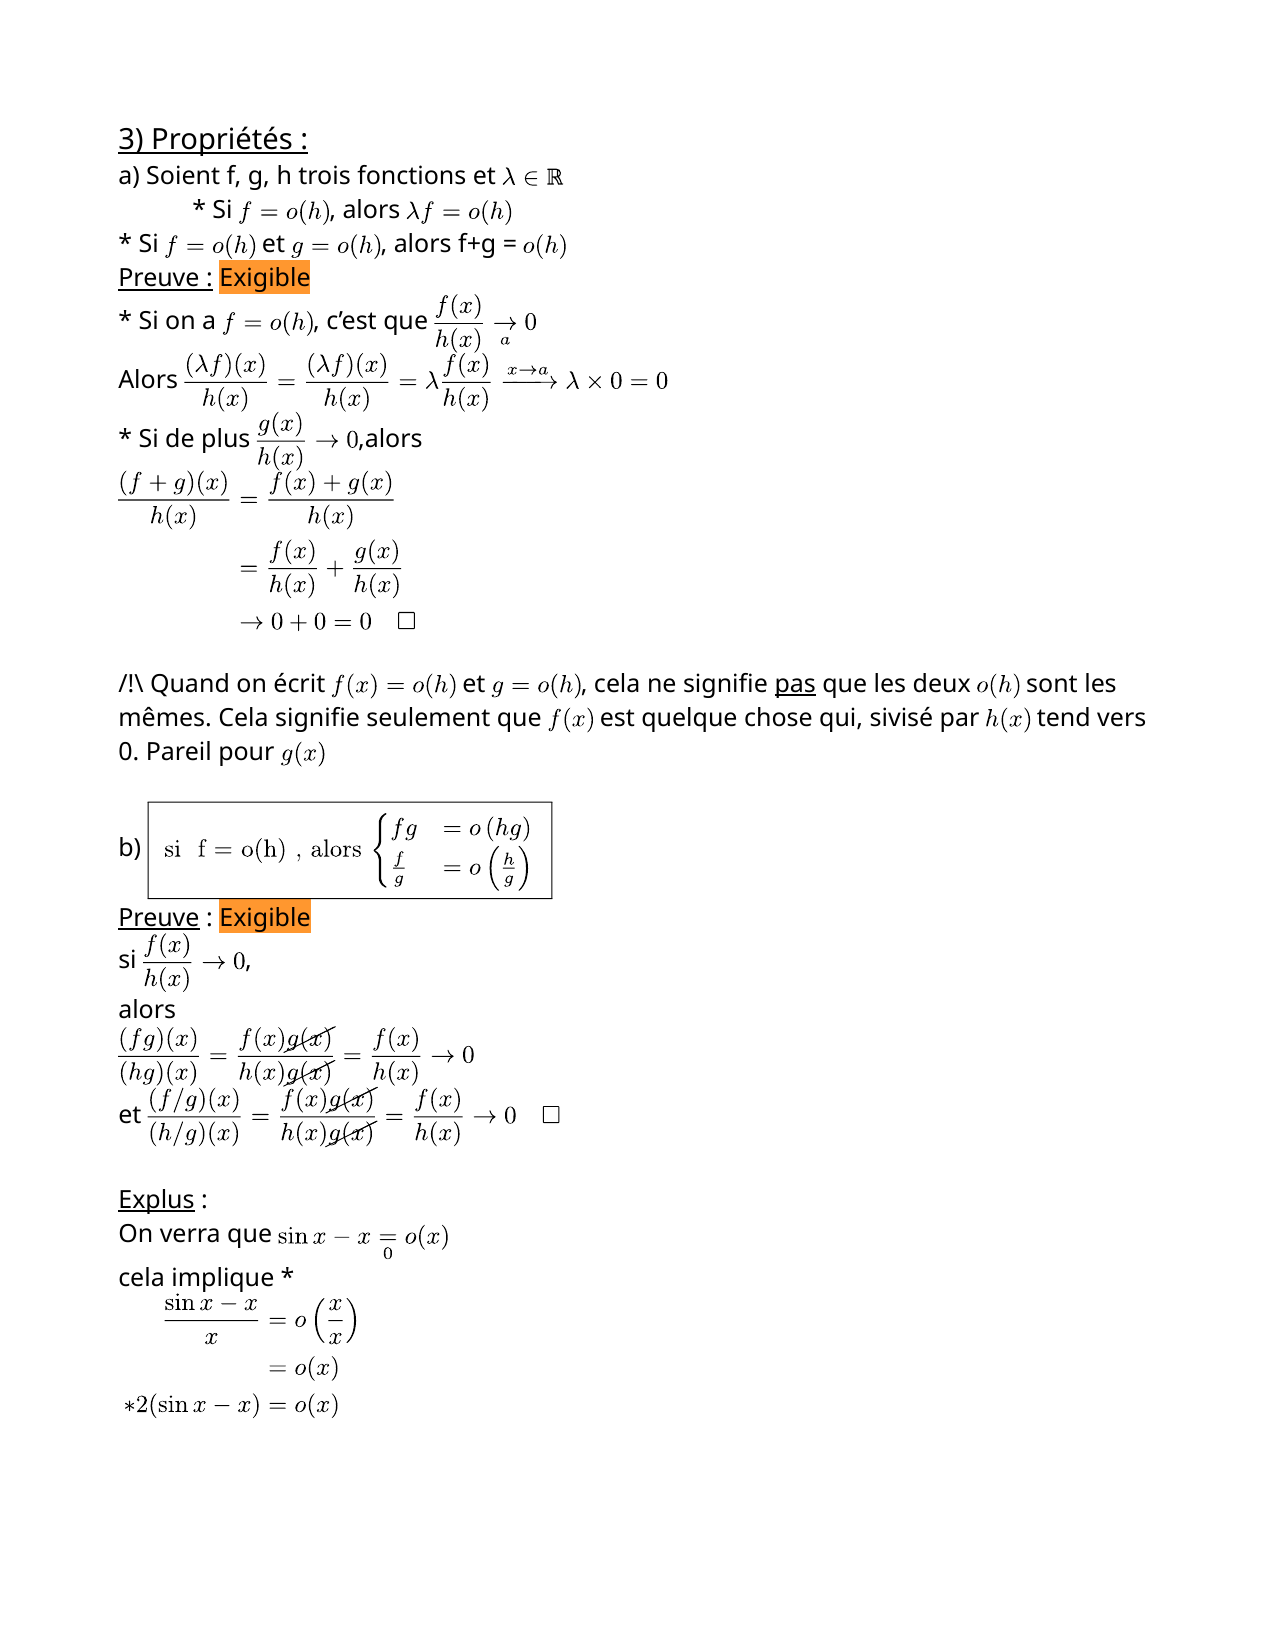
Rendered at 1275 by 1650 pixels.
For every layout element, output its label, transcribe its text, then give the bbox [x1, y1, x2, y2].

text [455, 1087, 1157, 1147]
text * Si et , alors f+g = Preuve : Exigible [118, 226, 1157, 294]
text * Si , alors [118, 192, 1157, 226]
text b) [118, 802, 147, 899]
text /!\ Quand on écrit et , cela ne signifie pas que les deux sont les mêmes. Cela signifie seulement que est quelque chose qui, sivisé par tend vers 0. Pareil pour [118, 665, 1157, 767]
text * Si de plus [118, 412, 278, 471]
text et [118, 1087, 155, 1147]
text Preuve : Exigible [118, 899, 1157, 933]
text [476, 294, 1157, 353]
text si [118, 933, 165, 992]
text [553, 802, 1157, 899]
text cela implique * [118, 1259, 1157, 1293]
text a) Soient f, g, h trois fonctions et [118, 158, 1157, 192]
text 3) Propriétés : [118, 118, 1157, 158]
text , [185, 933, 1157, 992]
text * Si on a , c’est que [118, 294, 456, 353]
text Alors [118, 353, 223, 412]
text Explus : [118, 1181, 1157, 1216]
text ,alors [298, 412, 1157, 471]
text [484, 353, 1157, 412]
text On verra que [118, 1216, 1157, 1259]
text alors [118, 992, 1157, 1026]
